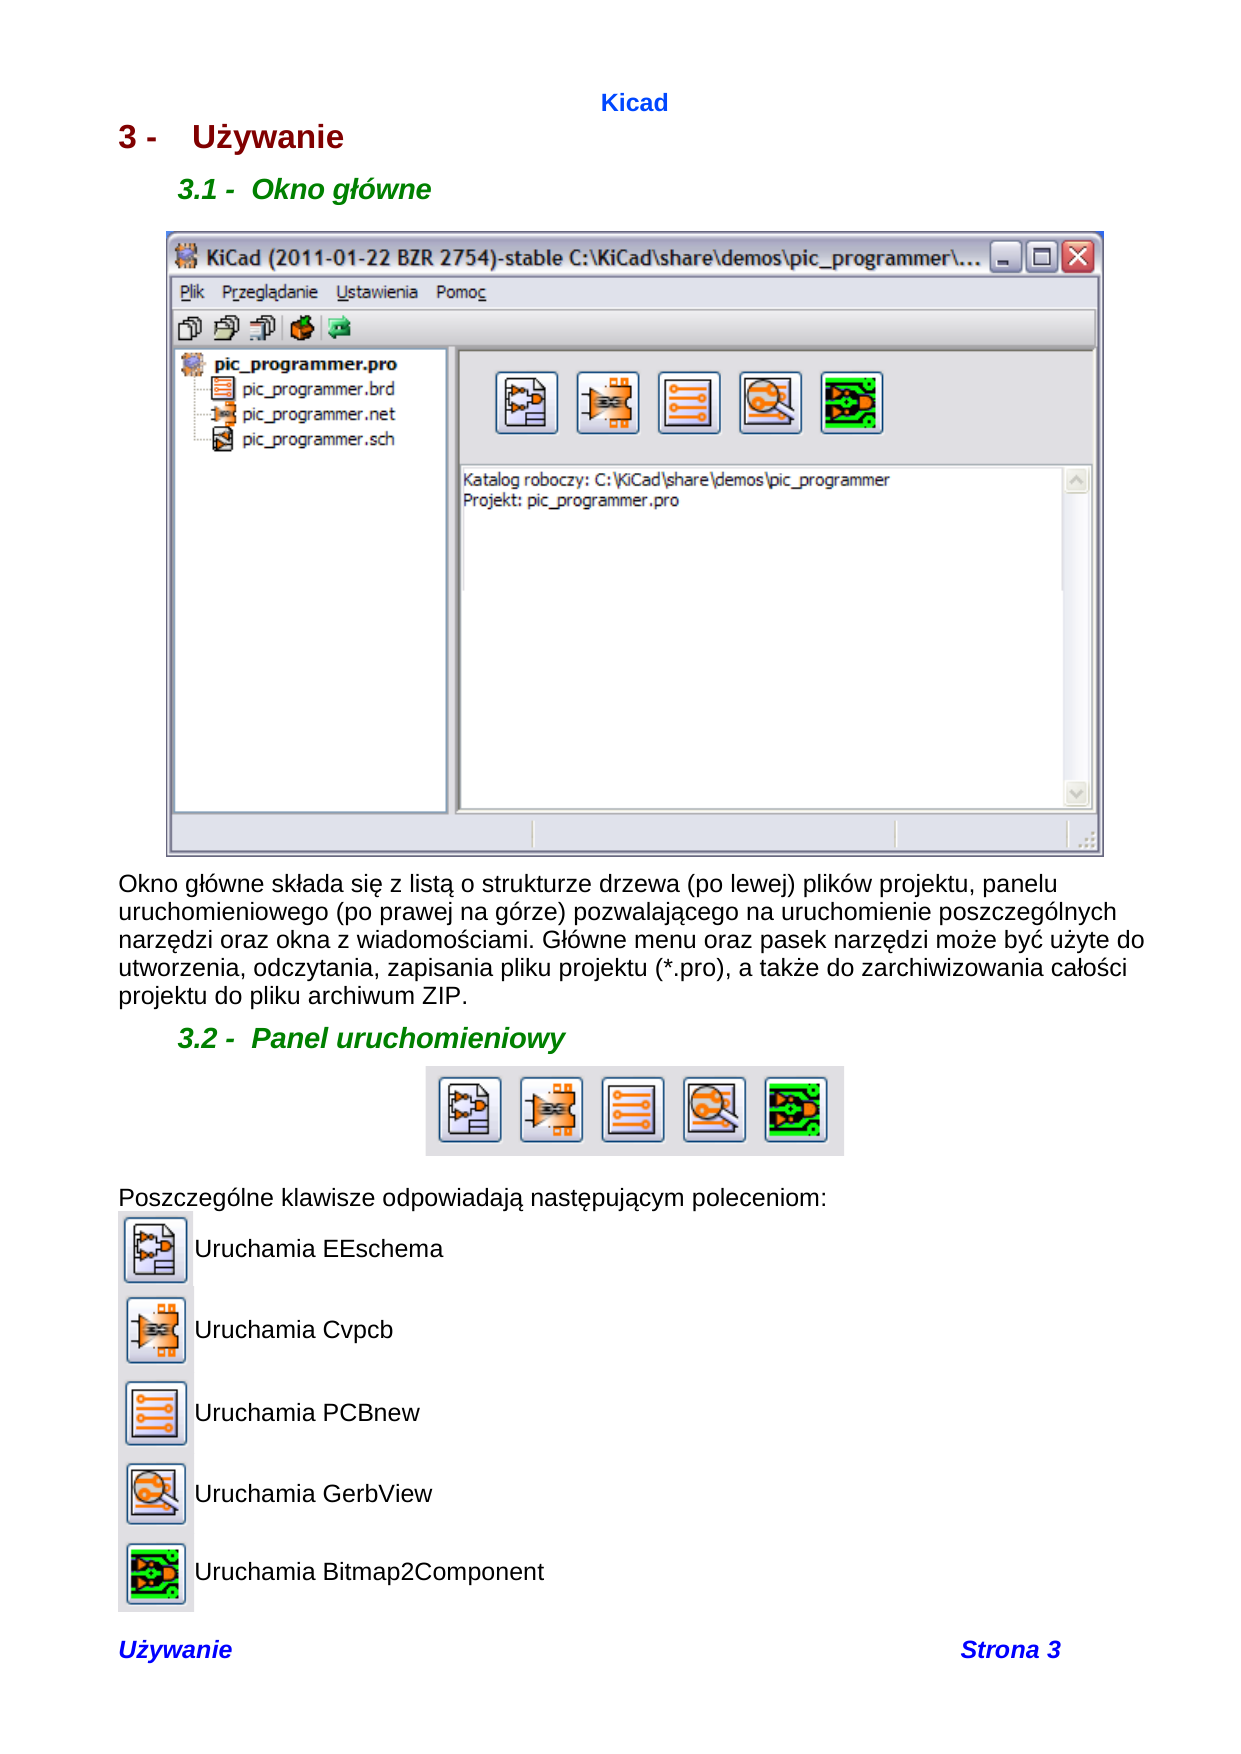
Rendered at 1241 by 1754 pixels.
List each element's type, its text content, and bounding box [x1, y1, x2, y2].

subtitle Panel uruchomieniowy [177, 1022, 1152, 1054]
subtitle Używanie [118, 118, 1152, 156]
text Poszczególne klawisze odpowiadają następującym poleceniom: [118, 1183, 1152, 1212]
table_header Uruchamia EEschema [194, 1212, 741, 1287]
table_cell Uruchamia PCBnew [195, 1373, 741, 1453]
table_cell Uruchamia GerbView [195, 1453, 741, 1534]
table_cell Uruchamia Cvpcb [195, 1287, 741, 1373]
text Okno główne składa się z listą o strukturze drzewa (po lewej) plików projektu, panelu uruchomieniowego (po prawej na górze) pozwalającego na uruchomienie poszczególnych narzędzi oraz okna z wiadomościami. Główne menu oraz pasek narzędzi może być użyte do utworzenia, odczytania, zapisania pliku projektu (*.pro), a także do zarchiwizowania całości projektu do pliku archiwum ZIP. [118, 870, 1152, 1010]
picture [166, 231, 1104, 857]
table_cell Uruchamia Bitmap2Component [195, 1534, 741, 1611]
subtitle Okno główne [177, 173, 1152, 206]
